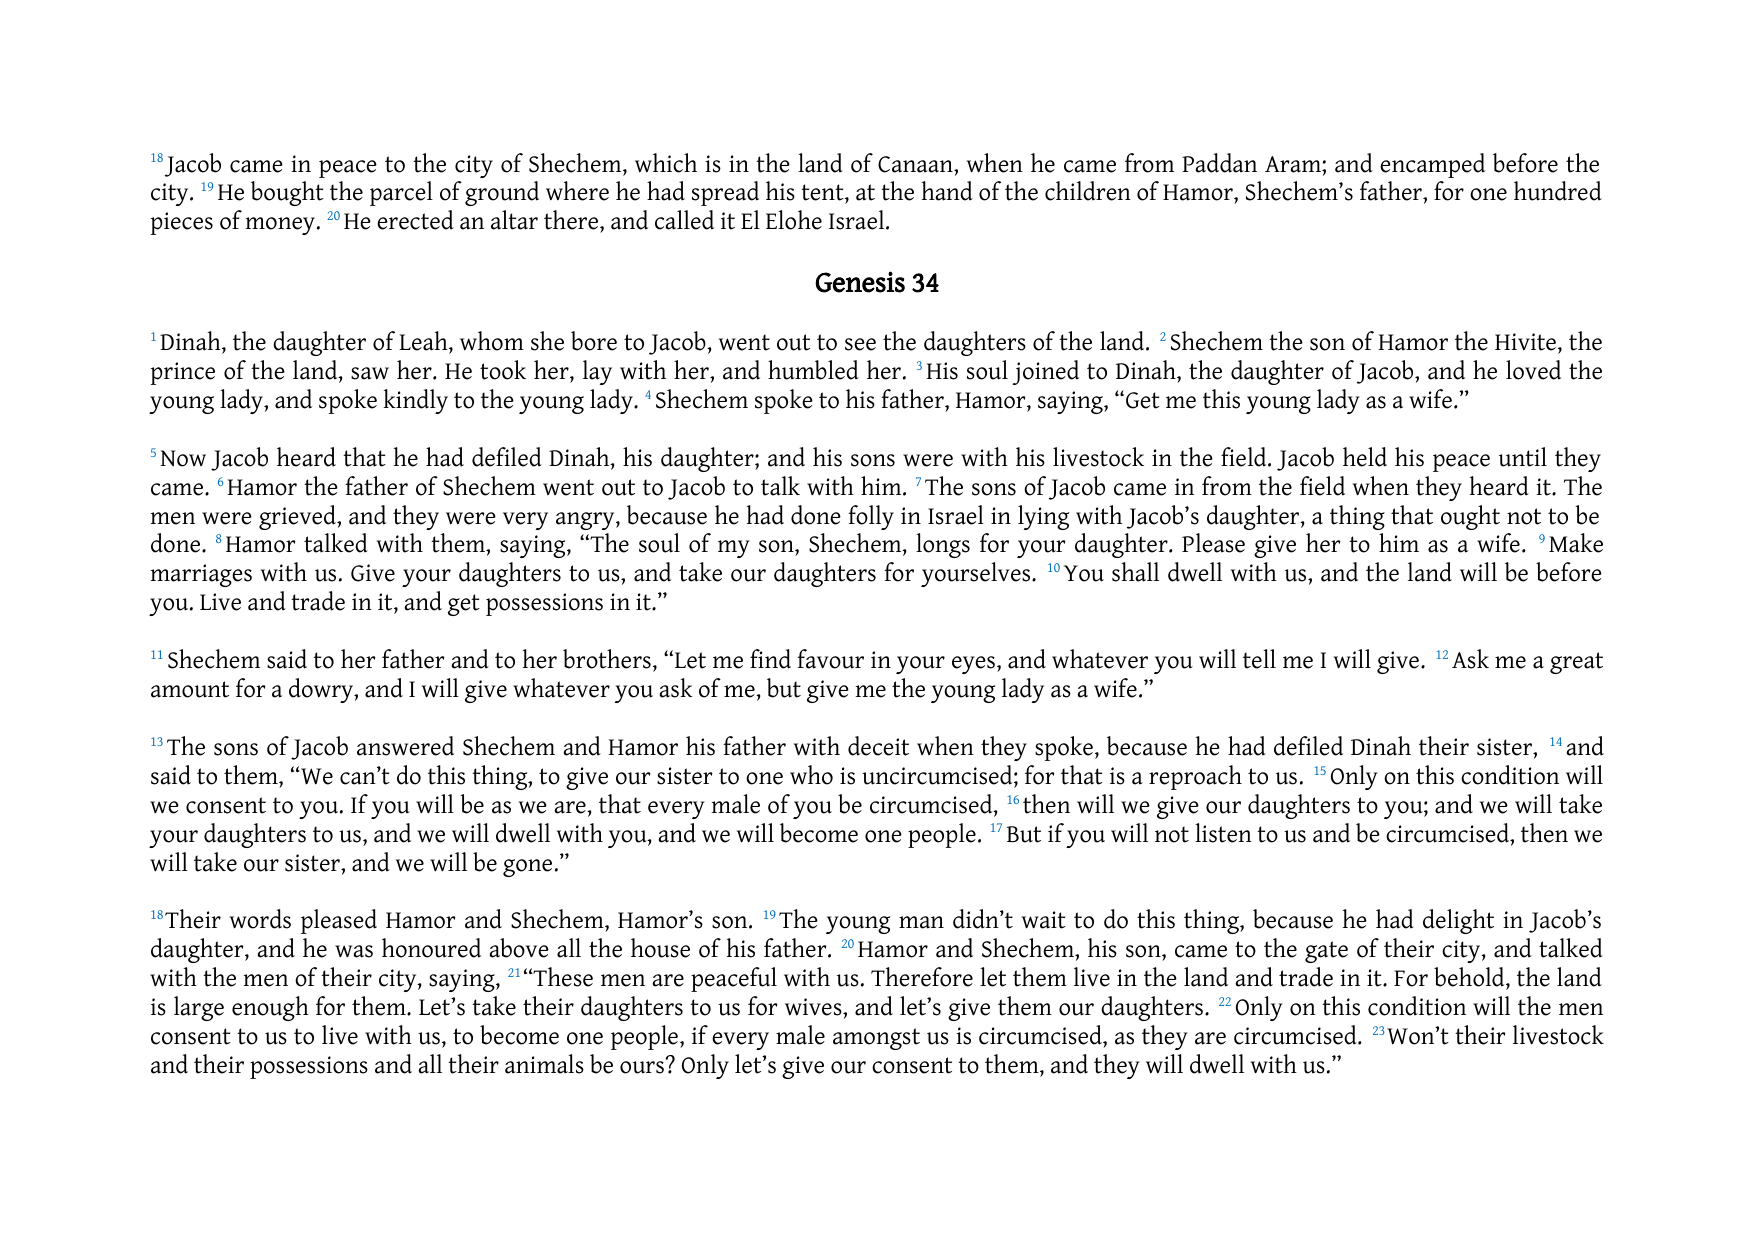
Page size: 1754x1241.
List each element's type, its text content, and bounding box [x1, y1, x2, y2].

text 18 Jacob came in peace to the city of Shechem, which is in the land of Canaan, when he came from Paddan Aram; and encamped before the city. 19 He bought the parcel of ground where he had spread his tent, at the hand of the children of Hamor, Shechem’s father, for one hundred pieces of money. 20 He erected an altar there, and called it El Elohe Israel. [150, 150, 1604, 237]
text 13 The sons of Jacob answered Shechem and Hamor his father with deceit when they spoke, because he had defiled Dinah their sister, 14 and said to them, “We can’t do this thing, to give our sister to one who is uncircumcised; for that is a reproach to us. 15 Only on this condition will we consent to you. If you will be as we are, that every male of you be circumcised, 16 then will we give our daughters to you; and we will take your daughters to us, and we will dwell with you, and we will become one people. 17 But if you will not listen to us and be circumcised, then we will take our sister, and we will be gone.” [150, 733, 1604, 878]
text 11 Shechem said to her father and to her brothers, “Let me find favour in your eyes, and whatever you will tell me I will give. 12 Ask me a great amount for a dowry, and I will give whatever you ask of me, but give me the young lady as a wife.” [150, 647, 1604, 704]
text 18 Their words pleased Hamor and Shechem, Hamor’s son. 19 The young man didn’t wait to do this thing, because he had delight in Jacob’s daughter, and he was honoured above all the house of his father. 20 Hamor and Shechem, his son, came to the gate of their city, and talked with the men of their city, saying, 21 “These men are peaceful with us. Therefore let them live in the land and trade in it. For behold, the land is large enough for them. Let’s take their daughters to us for wives, and let’s give them our daughters. 22 Only on this condition will the men consent to us to live with us, to become one people, if every male amongst us is circumcised, as they are circumcised. 23 Won’t their livestock and their possessions and all their animals be ours? Only let’s give our consent to them, and they will dwell with us.” [150, 907, 1604, 1080]
text Genesis 34 [150, 266, 1604, 299]
text 1 Dinah, the daughter of Leah, whom she bore to Jacob, went out to see the daughters of the land. 2 Shechem the son of Hamor the Hivite, the prince of the land, saw her. He took her, lay with her, and humbled her. 3 His soul joined to Dinah, the daughter of Jacob, and he loved the young lady, and spoke kindly to the young lady. 4 Shechem spoke to his father, Hamor, saying, “Get me this young lady as a wife.” [150, 329, 1604, 415]
text 5 Now Jacob heard that he had defiled Dinah, his daughter; and his sons were with his livestock in the field. Jacob held his peace until they came. 6 Hamor the father of Shechem went out to Jacob to talk with him. 7 The sons of Jacob came in from the field when they heard it. The men were grieved, and they were very angry, because he had done folly in Israel in lying with Jacob’s daughter, a thing that ought not to be done. 8 Hamor talked with them, saying, “The soul of my son, Shechem, longs for your daughter. Please give her to him as a wife. 9 Make marriages with us. Give your daughters to us, and take our daughters for yourselves. 10 You shall dwell with us, and the land will be before you. Live and trade in it, and get possessions in it.” [150, 444, 1604, 617]
